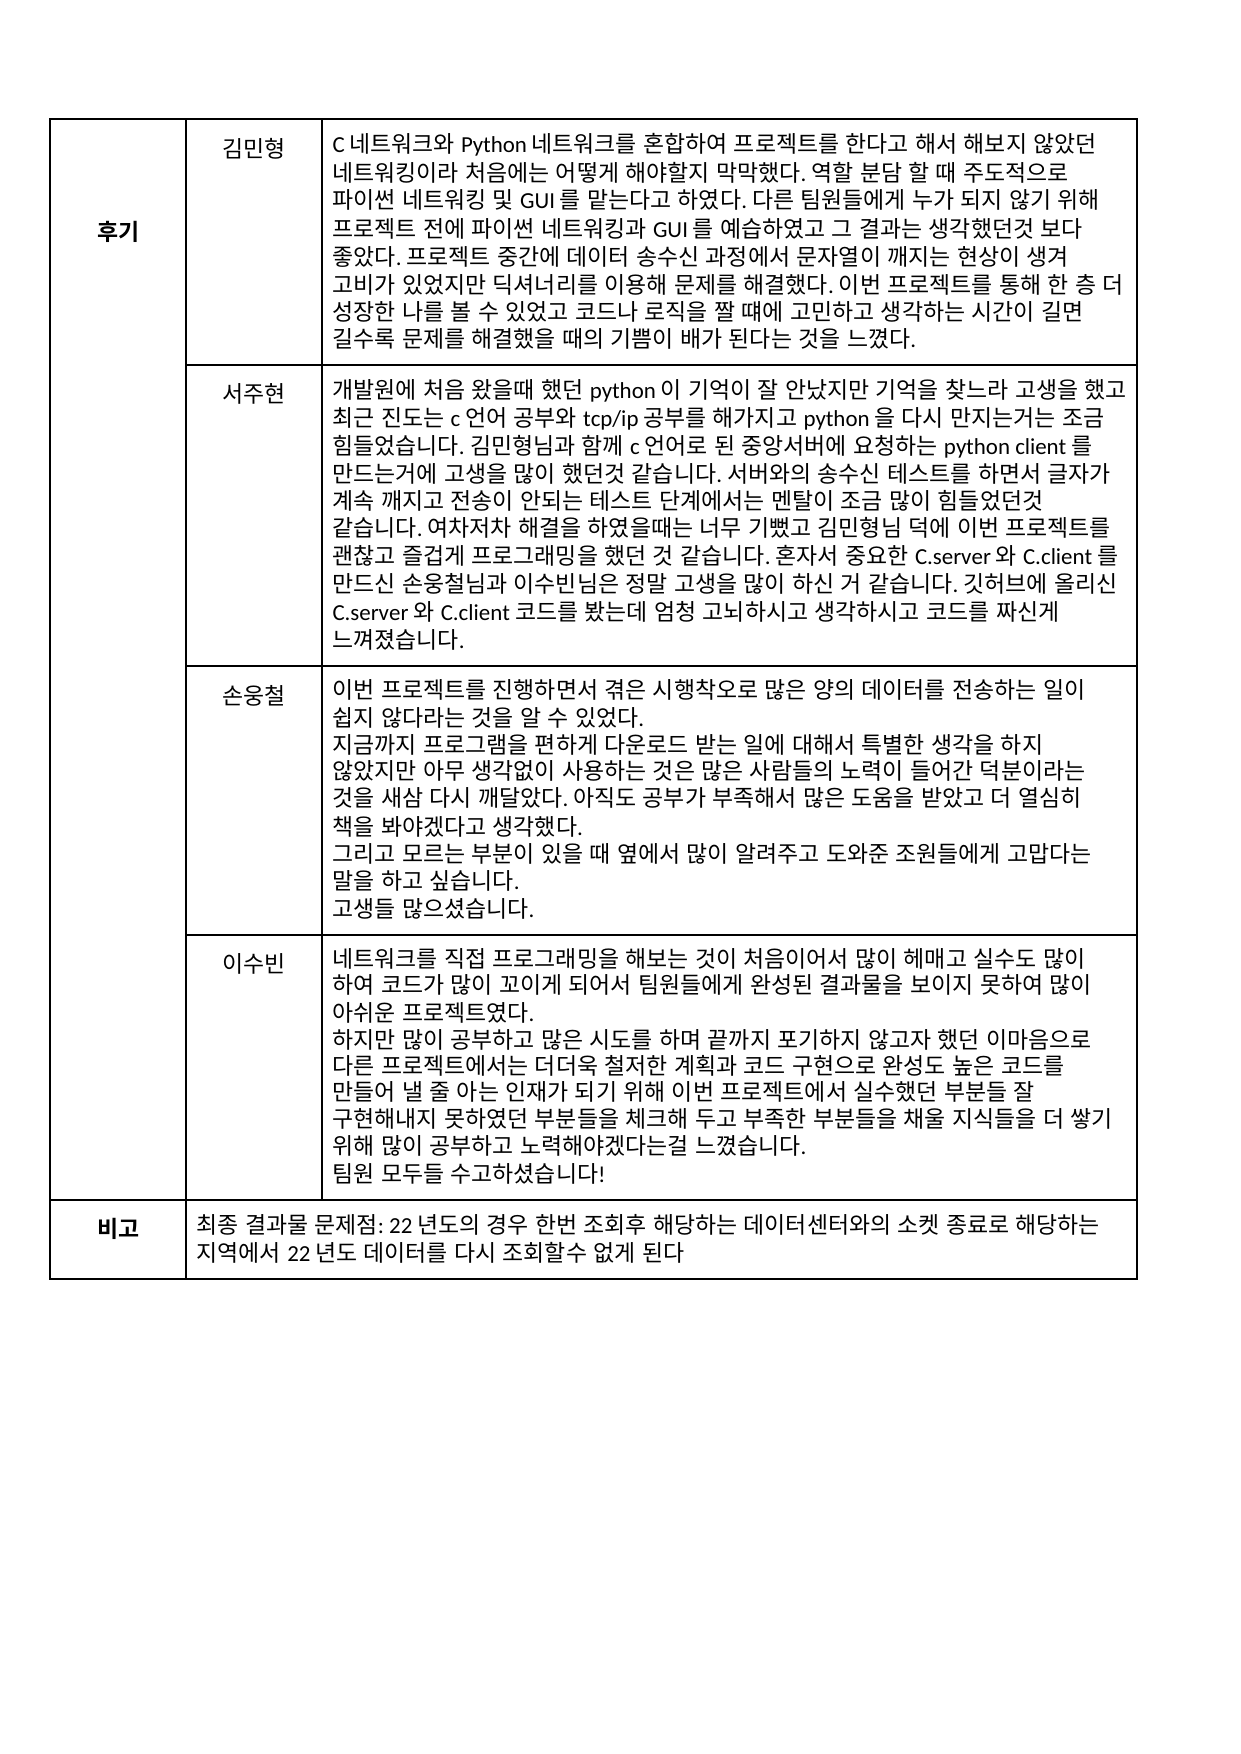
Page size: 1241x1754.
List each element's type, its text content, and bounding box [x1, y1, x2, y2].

table_cell 후기 [51, 120, 185, 1198]
table_cell 이수빈 [187, 936, 321, 1198]
table_cell 이번 프로젝트를 진행하면서 겪은 시행착오로 많은 양의 데이터를 전송하는 일이 쉽지 않다라는 것을 알 수 있었다. 지금까지 프로그램을 편하게 다운로드 받는 일에 대해서 특별한 생각을 하지 않았지만 아무 생각없이 사용하는 것은 많은 사람들의 노력이 들어간 덕분이라는 것을 새삼 다시 깨달았다. 아직도 공부가 부족해서 많은 도움을 받았고 더 열심히 책을 봐야겠다고 생각했다. 그리고 모르는 부분이 있을 때 옆에서 많이 알려주고 도와준 조원들에게 고맙다는 말을 하고 싶습니다. 고생들 많으셨습니다. [323, 667, 1136, 933]
table_cell 개발원에 처음 왔을때 했던 python이 기억이 잘 안났지만 기억을 찾느라 고생을 했고 최근 진도는 c언어 공부와 tcp/ip공부를 해가지고 python을 다시 만지는거는 조금 힘들었습니다. 김민형님과 함께 c언어로 된 중앙서버에 요청하는 python client를 만드는거에 고생을 많이 했던것 같습니다. 서버와의 송수신 테스트를 하면서 글자가 계속 깨지고 전송이 안되는 테스트 단계에서는 멘탈이 조금 많이 힘들었던것 같습니다. 여차저차 해결을 하였을때는 너무 기뻤고 김민형님 덕에 이번 프로젝트를 괜찮고 즐겁게 프로그래밍을 했던 것 같습니다. 혼자서 중요한 C.server와 C.client를 만드신 손웅철님과 이수빈님은 정말 고생을 많이 하신 거 같습니다. 깃허브에 올리신 C.server와 C.client 코드를 봤는데 엄청 고뇌하시고 생각하시고 코드를 짜신게 느껴졌습니다. [323, 366, 1136, 665]
table_cell C네트워크와 Python네트워크를 혼합하여 프로젝트를 한다고 해서 해보지 않았던 네트워킹이라 처음에는 어떻게 해야할지 막막했다. 역할 분담 할 때 주도적으로 파이썬 네트워킹 및 GUI를 맡는다고 하였다. 다른 팀원들에게 누가 되지 않기 위해 프로젝트 전에 파이썬 네트워킹과 GUI를 예습하였고 그 결과는 생각했던것 보다 좋았다. 프로젝트 중간에 데이터 송수신 과정에서 문자열이 깨지는 현상이 생겨 고비가 있었지만 딕셔너리를 이용해 문제를 해결했다. 이번 프로젝트를 통해 한 층 더 성장한 나를 볼 수 있었고 코드나 로직을 짤 떄에 고민하고 생각하는 시간이 길면 길수록 문제를 해결했을 때의 기쁨이 배가 된다는 것을 느꼈다. [323, 120, 1136, 363]
table_cell 최종 결과물 문제점: 22년도의 경우 한번 조회후 해당하는 데이터센터와의 소켓 종료로 해당하는 지역에서 22년도 데이터를 다시 조회할수 없게 된다 [187, 1201, 1136, 1277]
table_cell 비고 [51, 1201, 185, 1277]
table_cell 김민형 [187, 120, 321, 363]
table_cell 네트워크를 직접 프로그래밍을 해보는 것이 처음이어서 많이 헤매고 실수도 많이 하여 코드가 많이 꼬이게 되어서 팀원들에게 완성된 결과물을 보이지 못하여 많이 아쉬운 프로젝트였다. 하지만 많이 공부하고 많은 시도를 하며 끝까지 포기하지 않고자 했던 이마음으로 다른 프로젝트에서는 더더욱 철저한 계획과 코드 구현으로 완성도 높은 코드를 만들어 낼 줄 아는 인재가 되기 위해 이번 프로젝트에서 실수했던 부분들 잘 구현해내지 못하였던 부분들을 체크해 두고 부족한 부분들을 채울 지식들을 더 쌓기 위해 많이 공부하고 노력해야겠다는걸 느꼈습니다. 팀원 모두들 수고하셨습니다! [323, 936, 1136, 1198]
table_cell 서주현 [187, 366, 321, 665]
table_cell 손웅철 [187, 667, 321, 933]
